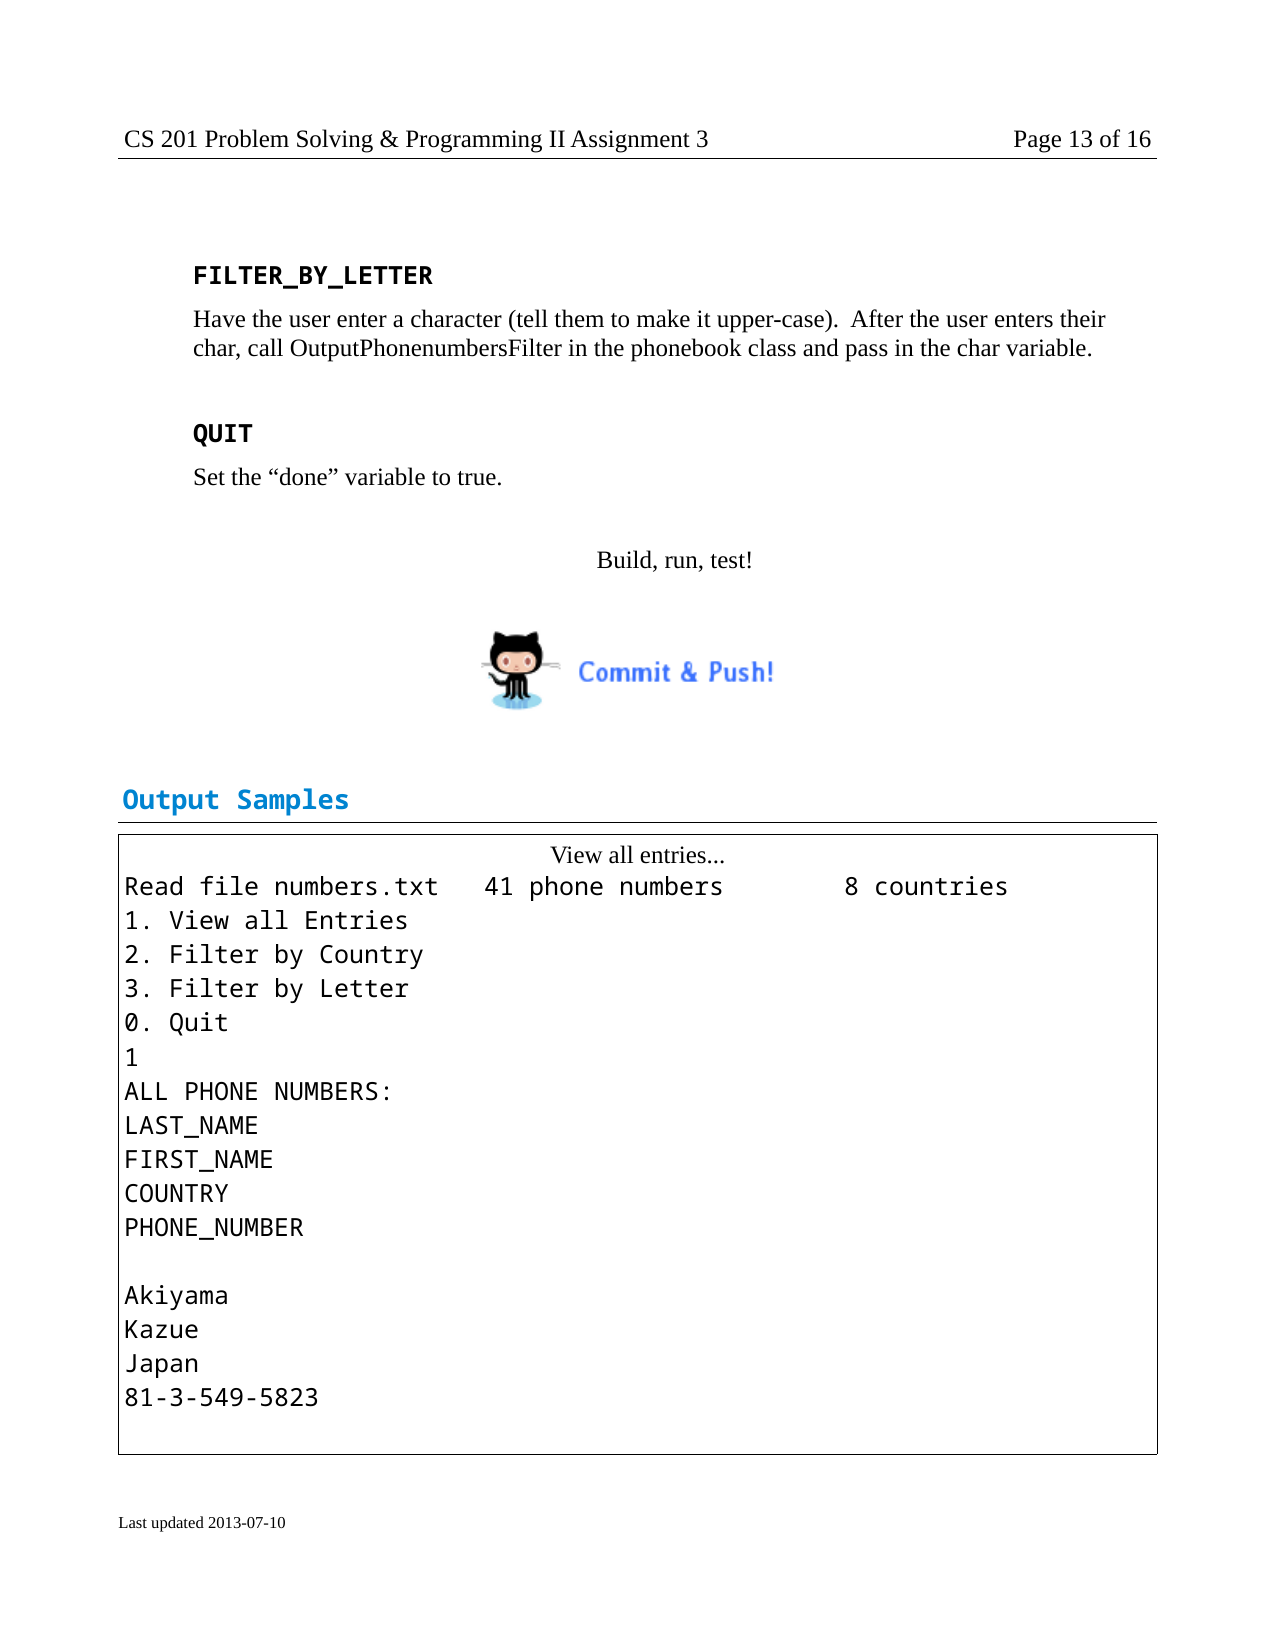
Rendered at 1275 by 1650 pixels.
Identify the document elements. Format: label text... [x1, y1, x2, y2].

text Have the user enter a character (tell them to make it upper-case). After the user enters their char, call OutputPhonenumbersFilter in the phonebook class and pass in the char variable. [193, 304, 1157, 362]
text Build, run, test! [193, 545, 1157, 573]
text QUIT [193, 416, 1157, 450]
text FILTER_BY_LETTER [193, 258, 1157, 292]
text Set the “done” variable to true. [193, 462, 1157, 491]
subtitle Output Samples [118, 776, 1157, 822]
table_header View all entries... Read file numbers.txt 41 phone numbers 8 countries 1. View all Entries 2. Filter by Country 3. Filter by Letter 0. Quit 1 ALL PHONE NUMBERS: LAST_NAME FIRST_NAME COUNTRY PHONE_NUMBER Akiyama Kazue Japan 81-3-549-5823 [119, 835, 1157, 1454]
picture [481, 627, 794, 715]
